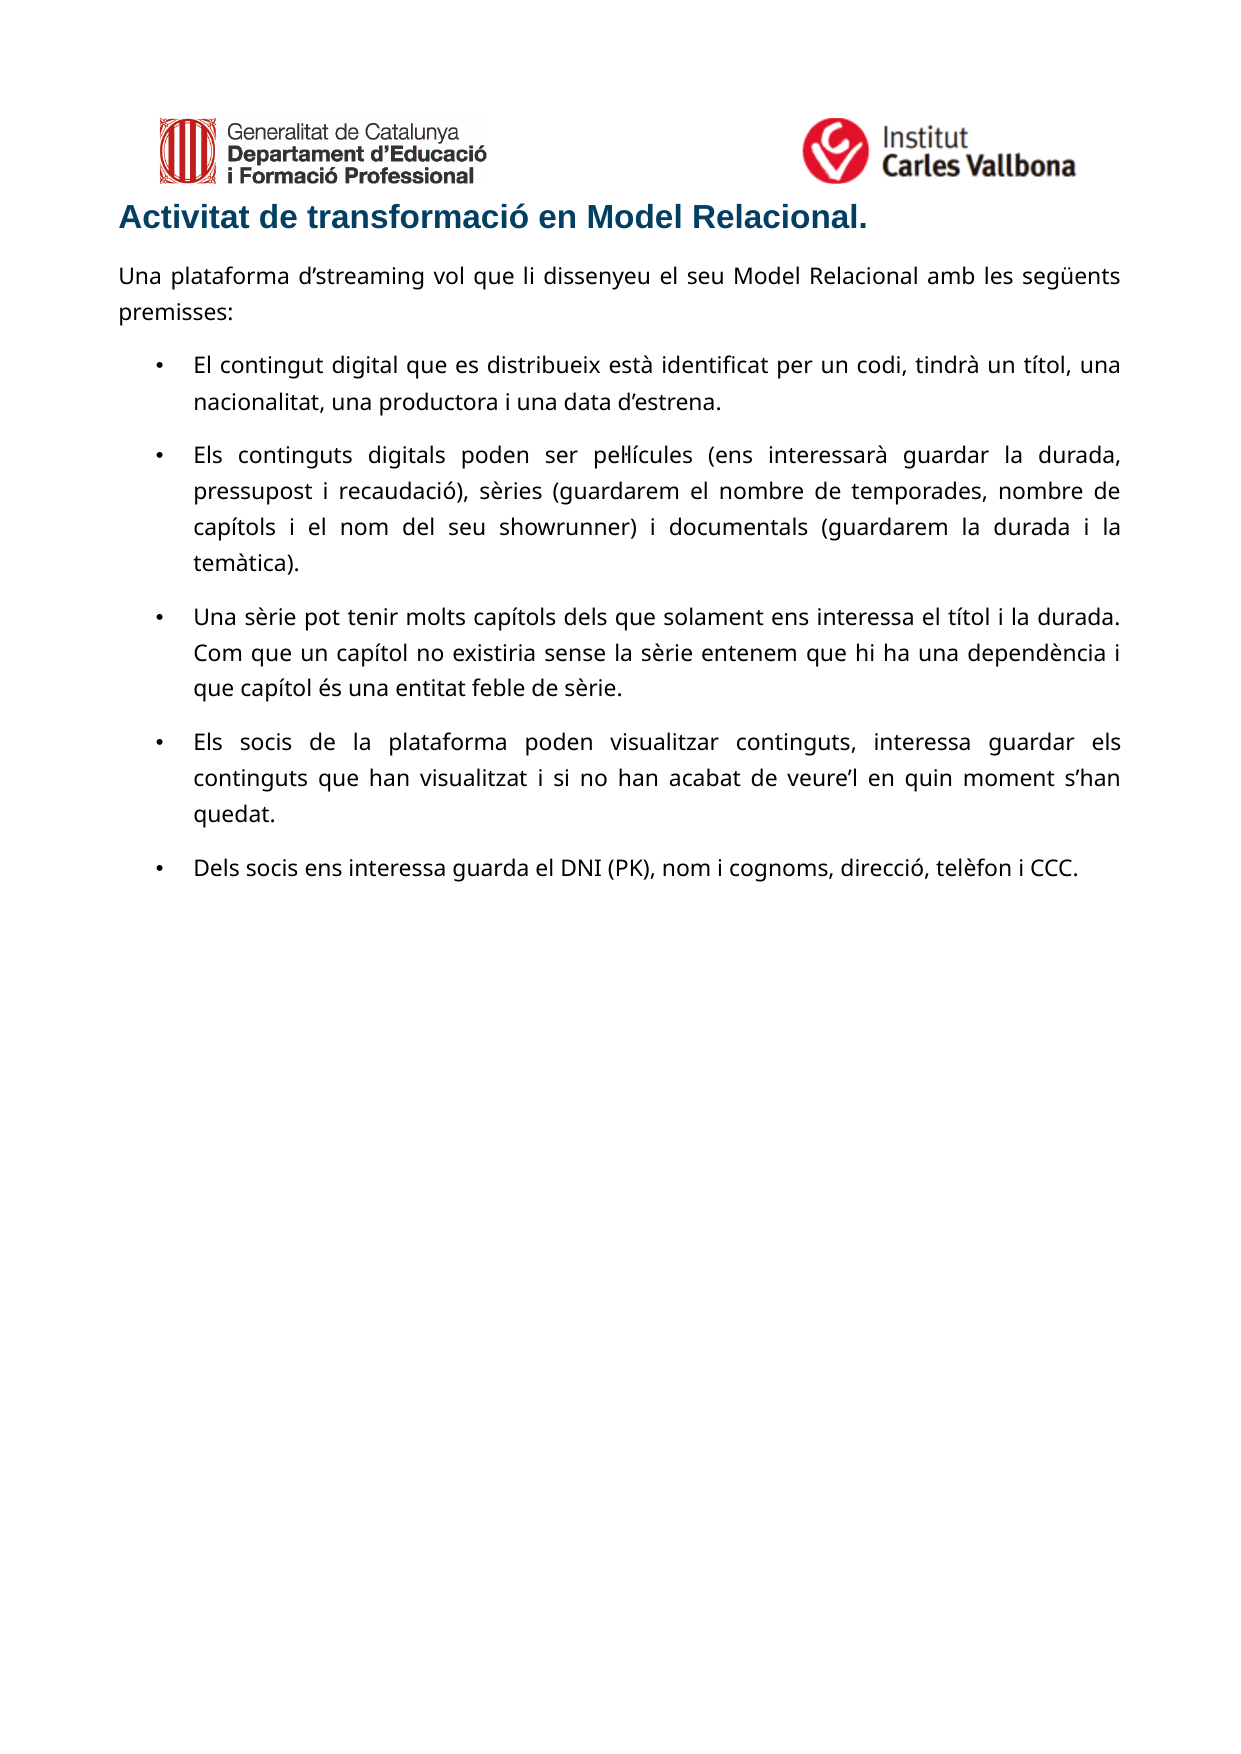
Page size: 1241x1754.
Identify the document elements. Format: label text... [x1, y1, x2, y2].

list Els socis de la plataforma poden visualitzar continguts, interessa guardar els continguts que han visualitzat i si no han acabat de veure’l en quin moment s’han quedat. [156, 726, 1122, 829]
list Els continguts digitals poden ser pel·lícules (ens interessarà guardar la durada, pressupost i recaudació), sèries (guardarem el nombre de temporades, nombre de capítols i el nom del seu showrunner) i documentals (guardarem la durada i la temàtica). [156, 439, 1122, 578]
list Una sèrie pot tenir molts capítols dels que solament ens interessa el títol i la durada. Com que un capítol no existiria sense la sèrie entenem que hi ha una dependència i que capítol és una entitat feble de sèrie. [156, 601, 1122, 704]
text Una plataforma d’streaming vol que li dissenyeu el seu Model Relacional amb les següents premisses: [118, 260, 1122, 327]
list El contingut digital que es distribueix està identificat per un codi, tindrà un títol, una nacionalitat, una productora i una data d’estrena. [156, 349, 1122, 417]
list Dels socis ens interessa guarda el DNI (PK), nom i cognoms, direcció, telèfon i CCC. [156, 852, 1122, 883]
subtitle Activitat de transformació en Model Relacional. [118, 197, 1122, 236]
picture [159, 118, 1081, 184]
